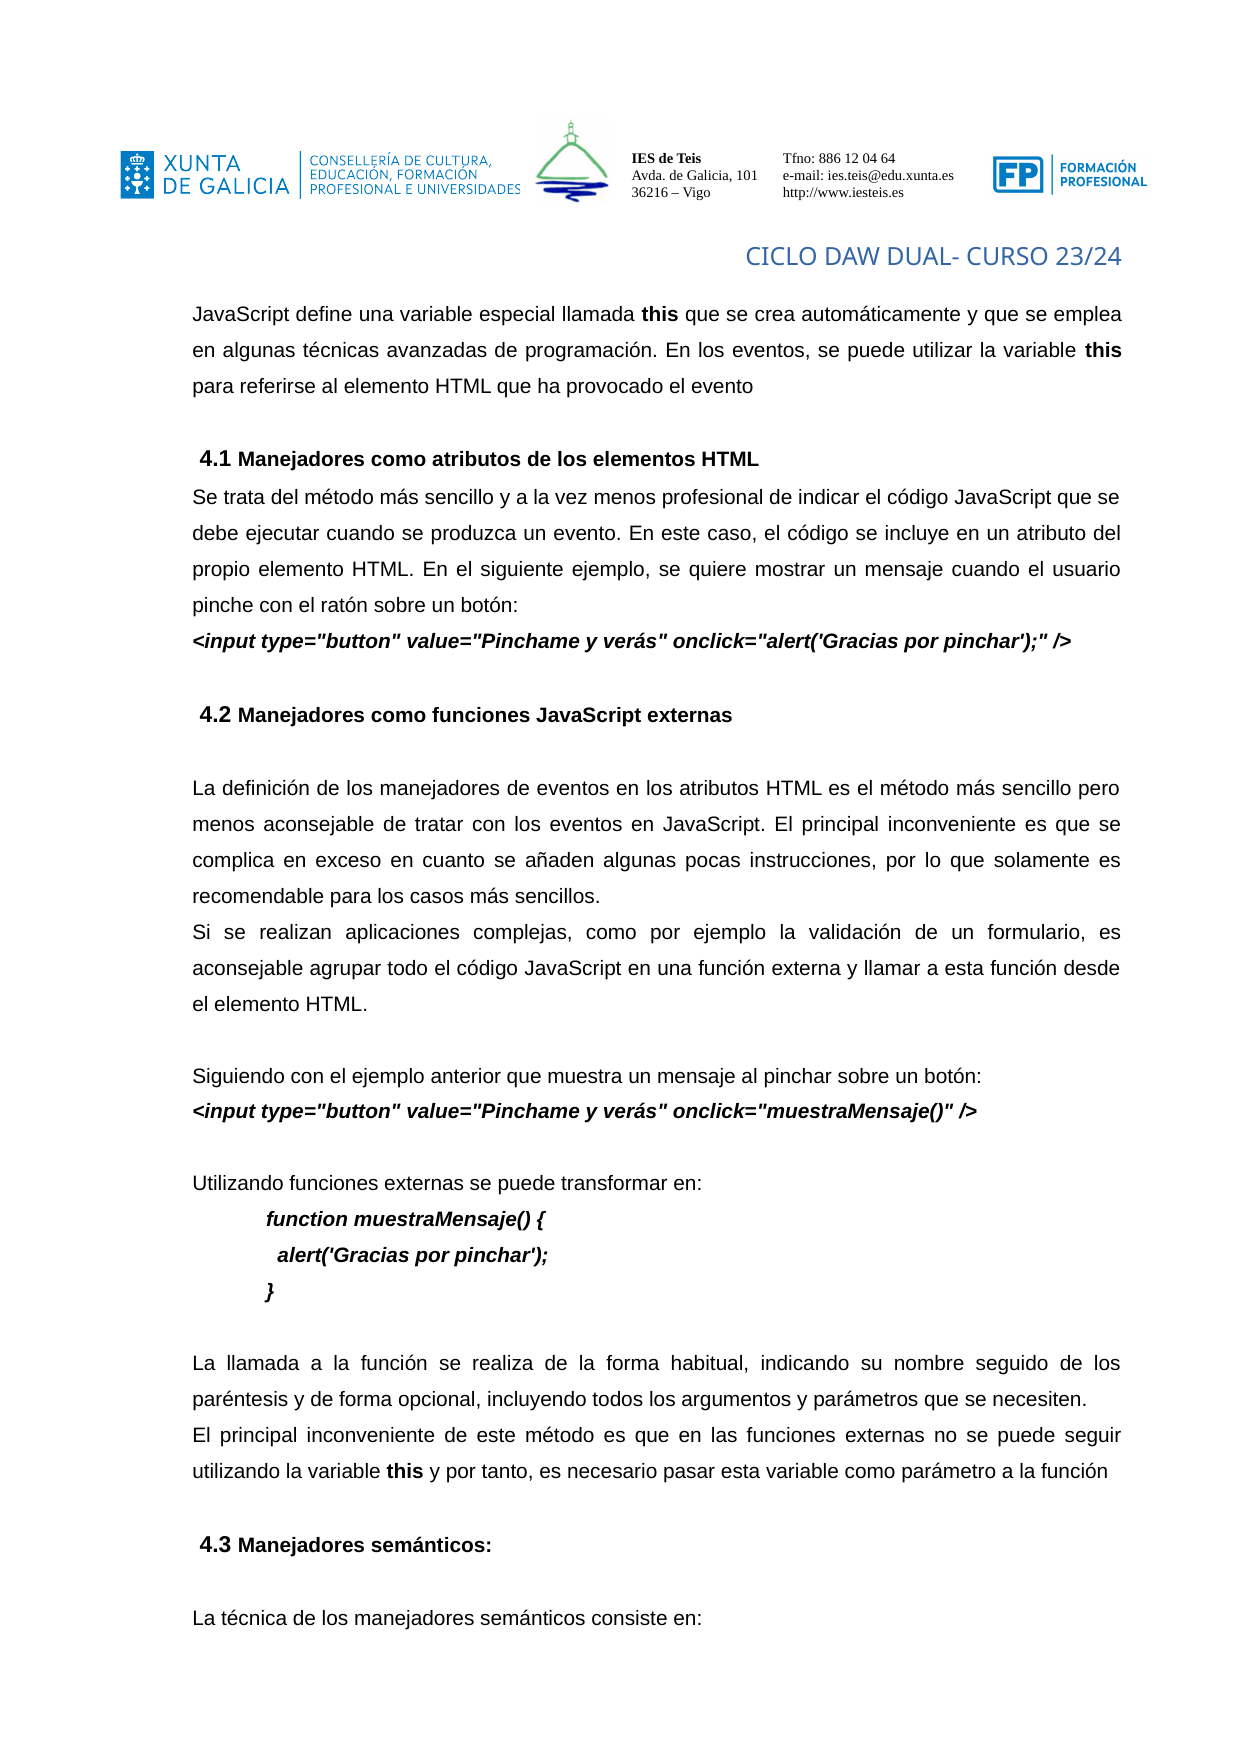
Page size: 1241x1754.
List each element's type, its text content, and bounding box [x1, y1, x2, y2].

text Utilizando funciones externas se puede transformar en: [192, 1171, 1122, 1195]
text Si se realizan aplicaciones complejas, como por ejemplo la validación de un formulario, es aconsejable agrupar todo el código JavaScript en una función externa y llamar a esta función desde el elemento HTML. [192, 920, 1122, 1016]
text El principal inconveniente de este método es que en las funciones externas no se puede seguir utilizando la variable this y por tanto, es necesario pasar esta variable como parámetro a la función [192, 1423, 1122, 1483]
text JavaScript define una variable especial llamada this que se crea automáticamente y que se emplea en algunas técnicas avanzadas de programación. En los eventos, se puede utilizar la variable this para referirse al elemento HTML que ha provocado el evento [192, 302, 1122, 397]
text <input type="button" value="Pinchame y verás" onclick="muestraMensaje()" /> [192, 1099, 1122, 1123]
picture [534, 118, 611, 203]
text <input type="button" value="Pinchame y verás" onclick="alert('Gracias por pinchar');" /> [192, 629, 1122, 653]
text } [266, 1279, 1122, 1303]
text alert('Gracias por pinchar'); [266, 1243, 1122, 1267]
text La técnica de los manejadores semánticos consiste en: [192, 1606, 1122, 1630]
picture [989, 152, 1153, 198]
text Siguiendo con el ejemplo anterior que muestra un mensaje al pinchar sobre un botón: [192, 1063, 1122, 1087]
text function muestraMensaje() { [266, 1207, 1122, 1231]
text Se trata del método más sencillo y a la vez menos profesional de indicar el código JavaScript que se debe ejecutar cuando se produzca un evento. En este caso, el código se incluye en un atributo del propio elemento HTML. En el siguiente ejemplo, se quiere mostrar un mensaje cuando el usuario pinche con el ratón sobre un botón: [192, 485, 1122, 617]
text La llamada a la función se realiza de la forma habitual, indicando su nombre seguido de los paréntesis y de forma opcional, incluyendo todos los argumentos y parámetros que se necesiten. [192, 1351, 1122, 1411]
picture [120, 151, 521, 199]
list Manejadores como atributos de los elementos HTML [193, 445, 1122, 472]
text La definición de los manejadores de eventos en los atributos HTML es el método más sencillo pero menos aconsejable de tratar con los eventos en JavaScript. El principal inconveniente es que se complica en exceso en cuanto se añaden algunas pocas instrucciones, por lo que solamente es recomendable para los casos más sencillos. [192, 776, 1122, 908]
list Manejadores como funciones JavaScript externas [193, 701, 1122, 727]
list Manejadores semánticos: [193, 1531, 1122, 1557]
